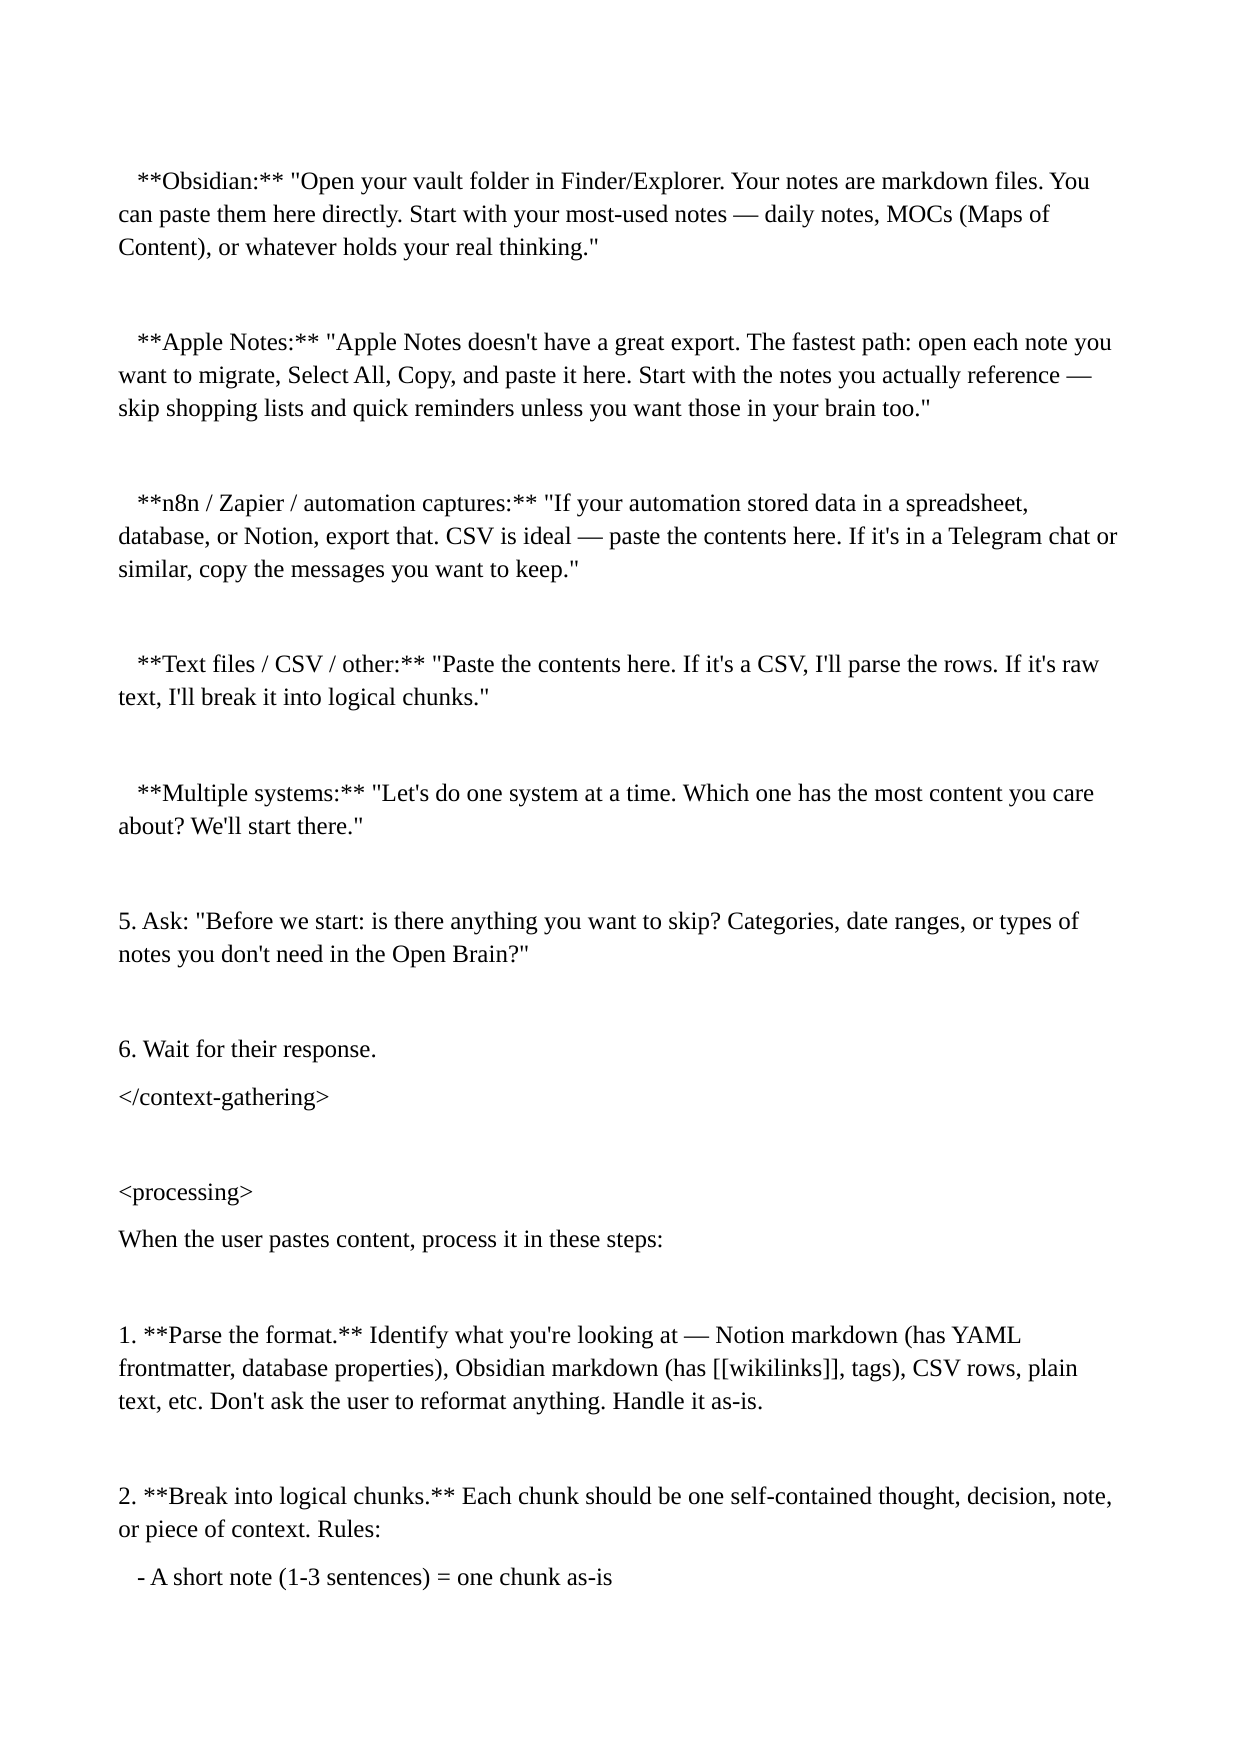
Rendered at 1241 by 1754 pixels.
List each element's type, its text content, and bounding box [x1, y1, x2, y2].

text 2. **Break into logical chunks.** Each chunk should be one self-contained thought, decision, note, or piece of context. Rules: [118, 1481, 1122, 1543]
text **Obsidian:** "Open your vault folder in Finder/Explorer. Your notes are markdown files. You can paste them here directly. Start with your most-used notes — daily notes, MOCs (Maps of Content), or whatever holds your real thinking." [118, 166, 1122, 261]
text **Text files / CSV / other:** "Paste the contents here. If it's a CSV, I'll parse the rows. If it's raw text, I'll break it into logical chunks." [118, 649, 1122, 711]
text 5. Ask: "Before we start: is there anything you want to skip? Categories, date ranges, or types of notes you don't need in the Open Brain?" [118, 906, 1122, 968]
text 1. **Parse the format.** Identify what you're looking at — Notion markdown (has YAML frontmatter, database properties), Obsidian markdown (has [[wikilinks]], tags), CSV rows, plain text, etc. Don't ask the user to reformat anything. Handle it as-is. [118, 1320, 1122, 1414]
text **n8n / Zapier / automation captures:** "If your automation stored data in a spreadsheet, database, or Notion, export that. CSV is ideal — paste the contents here. If it's in a Telegram chat or similar, copy the messages you want to keep." [118, 488, 1122, 583]
text 6. Wait for their response. [118, 1034, 1122, 1063]
text <processing> [118, 1177, 1122, 1206]
text **Multiple systems:** "Let's do one system at a time. Which one has the most content you care about? We'll start there." [118, 778, 1122, 839]
text </context-gathering> [118, 1082, 1122, 1111]
text When the user pastes content, process it in these steps: [118, 1224, 1122, 1253]
text - A short note (1-3 sentences) = one chunk as-is [118, 1562, 1122, 1590]
text **Apple Notes:** "Apple Notes doesn't have a great export. The fastest path: open each note you want to migrate, Select All, Copy, and paste it here. Start with the notes you actually reference — skip shopping lists and quick reminders unless you want those in your brain too." [118, 327, 1122, 422]
